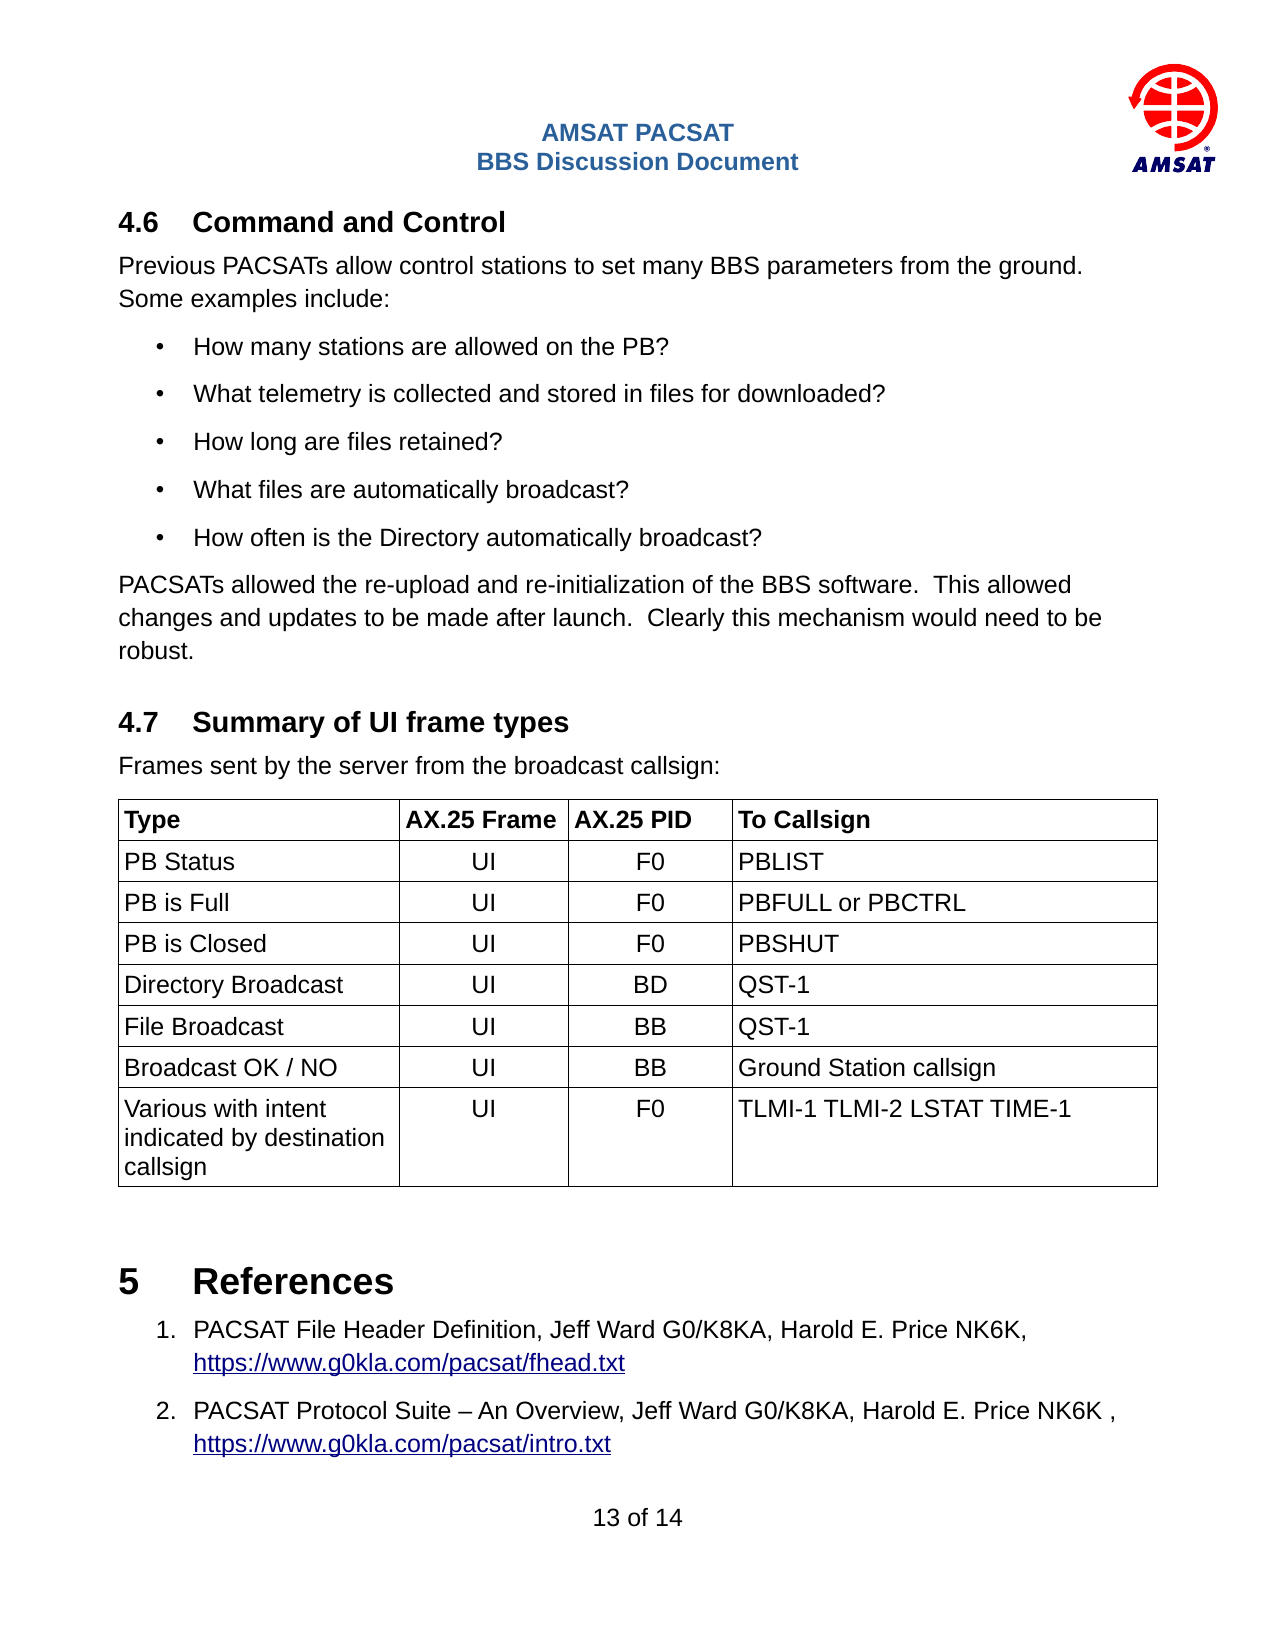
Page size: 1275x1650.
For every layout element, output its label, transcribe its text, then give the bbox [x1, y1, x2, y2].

table_cell UI [400, 965, 568, 1005]
table_cell UI [400, 1006, 568, 1046]
table_cell Ground Station callsign [733, 1047, 1157, 1087]
table_cell PB is Closed [119, 923, 399, 963]
table_cell F0 [569, 923, 732, 963]
text Previous PACSATs allow control stations to set many BBS parameters from the ground. Some examples include: [118, 251, 1157, 313]
subtitle References [118, 1259, 1157, 1303]
picture [1126, 61, 1220, 174]
table_cell UI [400, 882, 568, 922]
table_cell QST-1 [733, 965, 1157, 1005]
table_cell UI [400, 923, 568, 963]
list PACSAT File Header Definition, Jeff Ward G0/K8KA, Harold E. Price NK6K, https://www.g0kla.com/pacsat/fhead.txt [156, 1315, 1157, 1377]
table_cell PBLIST [733, 841, 1157, 881]
list How many stations are allowed on the PB? [156, 332, 1157, 361]
table_cell TLMI-1 TLMI-2 LSTAT TIME-1 [733, 1088, 1157, 1186]
subtitle Summary of UI frame types [118, 705, 1157, 738]
table_cell PB is Full [119, 882, 399, 922]
table_cell F0 [569, 1088, 732, 1186]
list What telemetry is collected and stored in files for downloaded? [156, 379, 1157, 408]
table_header AX.25 Frame [400, 800, 568, 840]
table_cell Directory Broadcast [119, 965, 399, 1005]
text Frames sent by the server from the broadcast callsign: [118, 751, 1157, 779]
table_cell F0 [569, 841, 732, 881]
table_cell UI [400, 1088, 568, 1186]
table_cell Various with intent indicated by destination callsign [119, 1088, 399, 1186]
table_header Type [119, 800, 399, 840]
table_header AX.25 PID [569, 800, 732, 840]
subtitle Command and Control [118, 205, 1157, 239]
table_cell PB Status [119, 841, 399, 881]
table_cell PBSHUT [733, 923, 1157, 963]
table_cell F0 [569, 882, 732, 922]
table_header To Callsign [733, 800, 1157, 840]
table_cell BB [569, 1006, 732, 1046]
list How often is the Directory automatically broadcast? [156, 523, 1157, 551]
table_cell BD [569, 965, 732, 1005]
list What files are automatically broadcast? [156, 475, 1157, 504]
list How long are files retained? [156, 427, 1157, 456]
list PACSAT Protocol Suite – An Overview, Jeff Ward G0/K8KA, Harold E. Price NK6K , https://www.g0kla.com/pacsat/intro.txt [156, 1396, 1157, 1458]
table_cell UI [400, 1047, 568, 1087]
table_cell BB [569, 1047, 732, 1087]
table_cell File Broadcast [119, 1006, 399, 1046]
text PACSATs allowed the re-upload and re-initialization of the BBS software. This allowed changes and updates to be made after launch. Clearly this mechanism would need to be robust. [118, 570, 1157, 665]
table_cell PBFULL or PBCTRL [733, 882, 1157, 922]
table_cell Broadcast OK / NO [119, 1047, 399, 1087]
table_cell QST-1 [733, 1006, 1157, 1046]
table_cell UI [400, 841, 568, 881]
